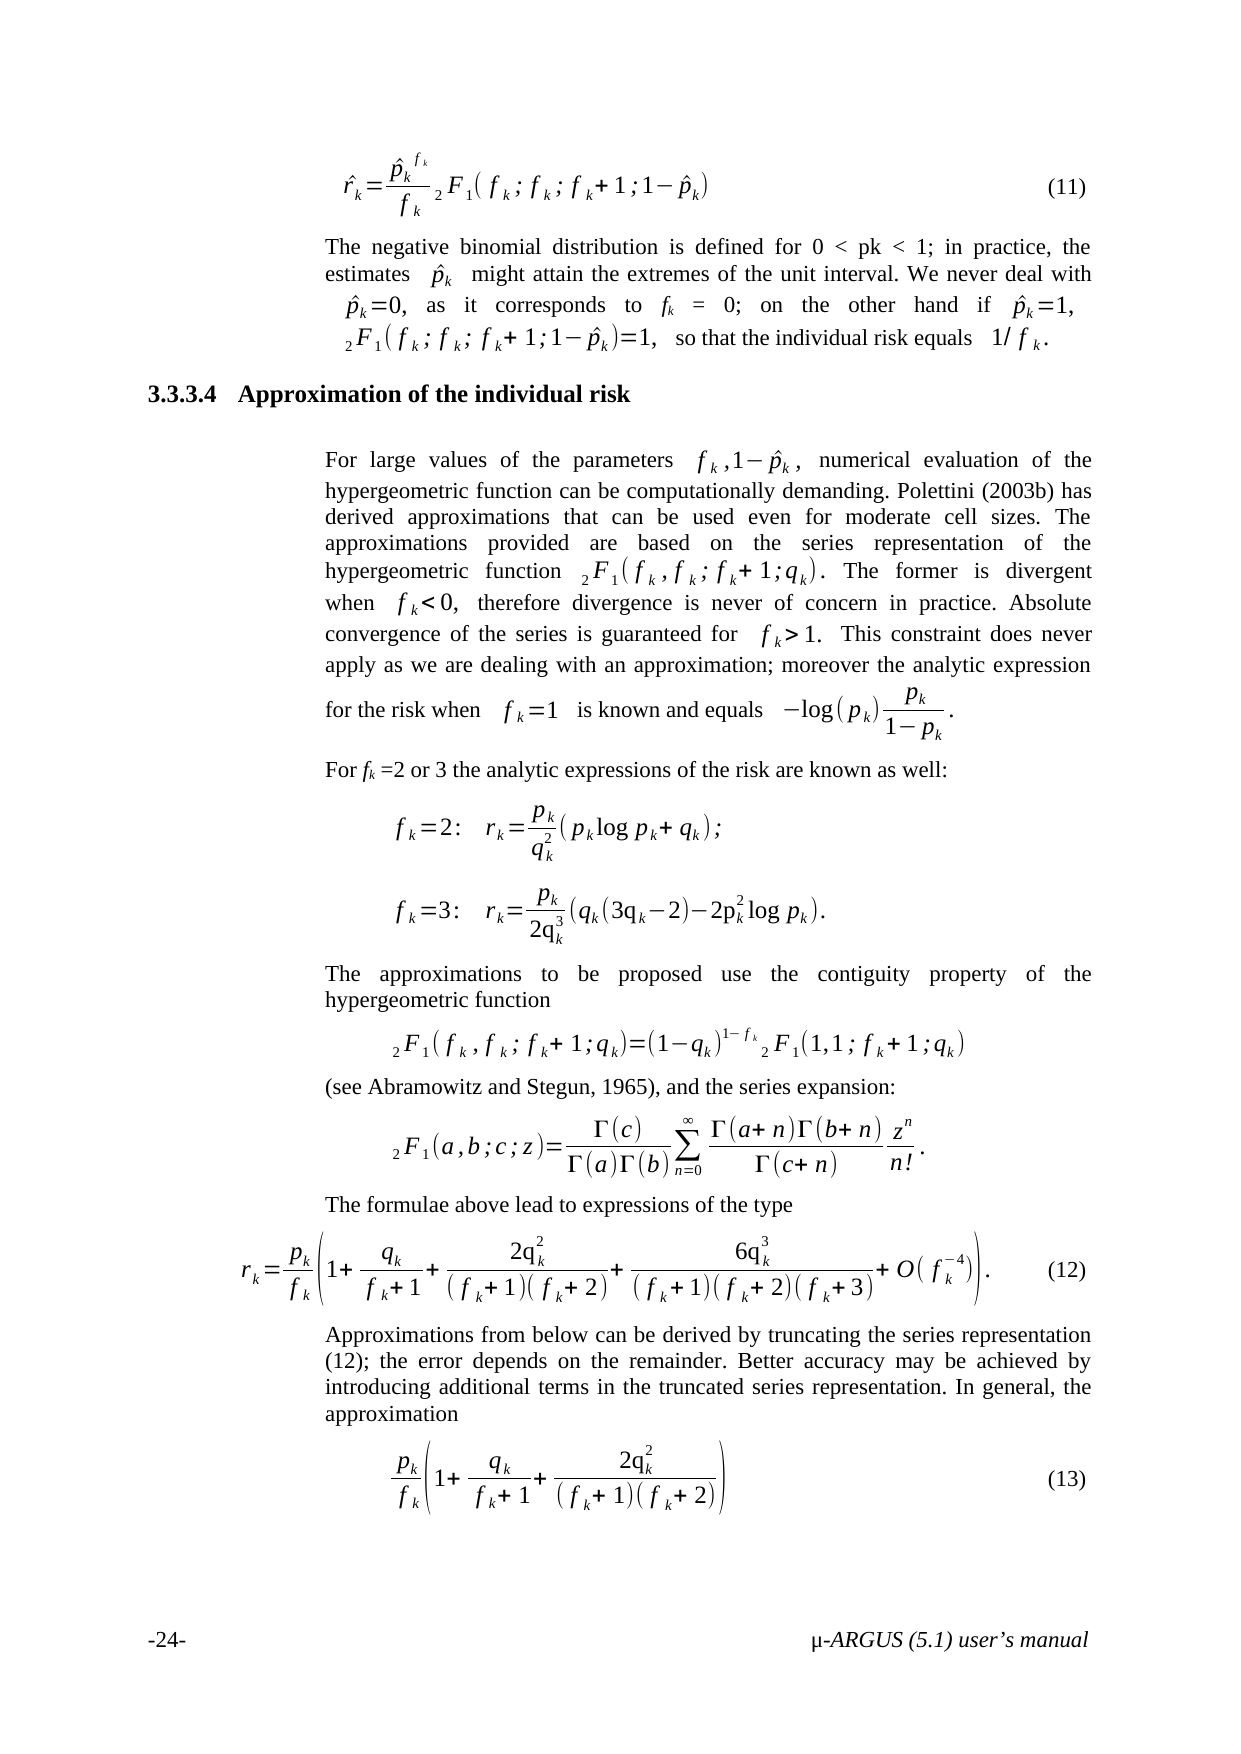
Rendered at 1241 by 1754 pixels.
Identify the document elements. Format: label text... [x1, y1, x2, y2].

text The formulae above lead to expressions of the type [325, 1192, 1092, 1218]
text (12) [148, 1230, 1092, 1308]
text (13) [325, 1439, 1092, 1516]
text (see Abramowitz and Stegun, 1965), and the series expansion: [325, 1073, 1092, 1099]
text For fk =2 or 3 the analytic expressions of the risk are known as well: [325, 756, 1092, 782]
text (11) [325, 150, 1092, 220]
subtitle Approximation of the individual risk [148, 379, 1092, 408]
text The negative binomial distribution is defined for 0 < pk < 1; in practice, the estimatesmight attain the extremes of the unit interval. We never deal withas it corresponds to fk = 0; on the other hand ifso that the individual risk equals [325, 233, 1092, 354]
text Approximations from below can be derived by truncating the series representation (12); the error depends on the remainder. Better accuracy may be achieved by introducing additional terms in the truncated series representation. In general, the approximation [325, 1321, 1092, 1426]
text For large values of the parametersnumerical evaluation of the hypergeometric function can be computationally demanding. Polettini (2003b) has derived approximations that can be used even for moderate cell sizes. The approximations provided are based on the series representation of the hypergeometric functionThe former is divergent whentherefore divergence is never of concern in practice. Absolute convergence of the series is guaranteed forThis constraint does never apply as we are dealing with an approximation; moreover the analytic expression for the risk whenis known and equals [325, 445, 1092, 743]
text The approximations to be proposed use the contiguity property of the hypergeometric function [325, 960, 1092, 1013]
